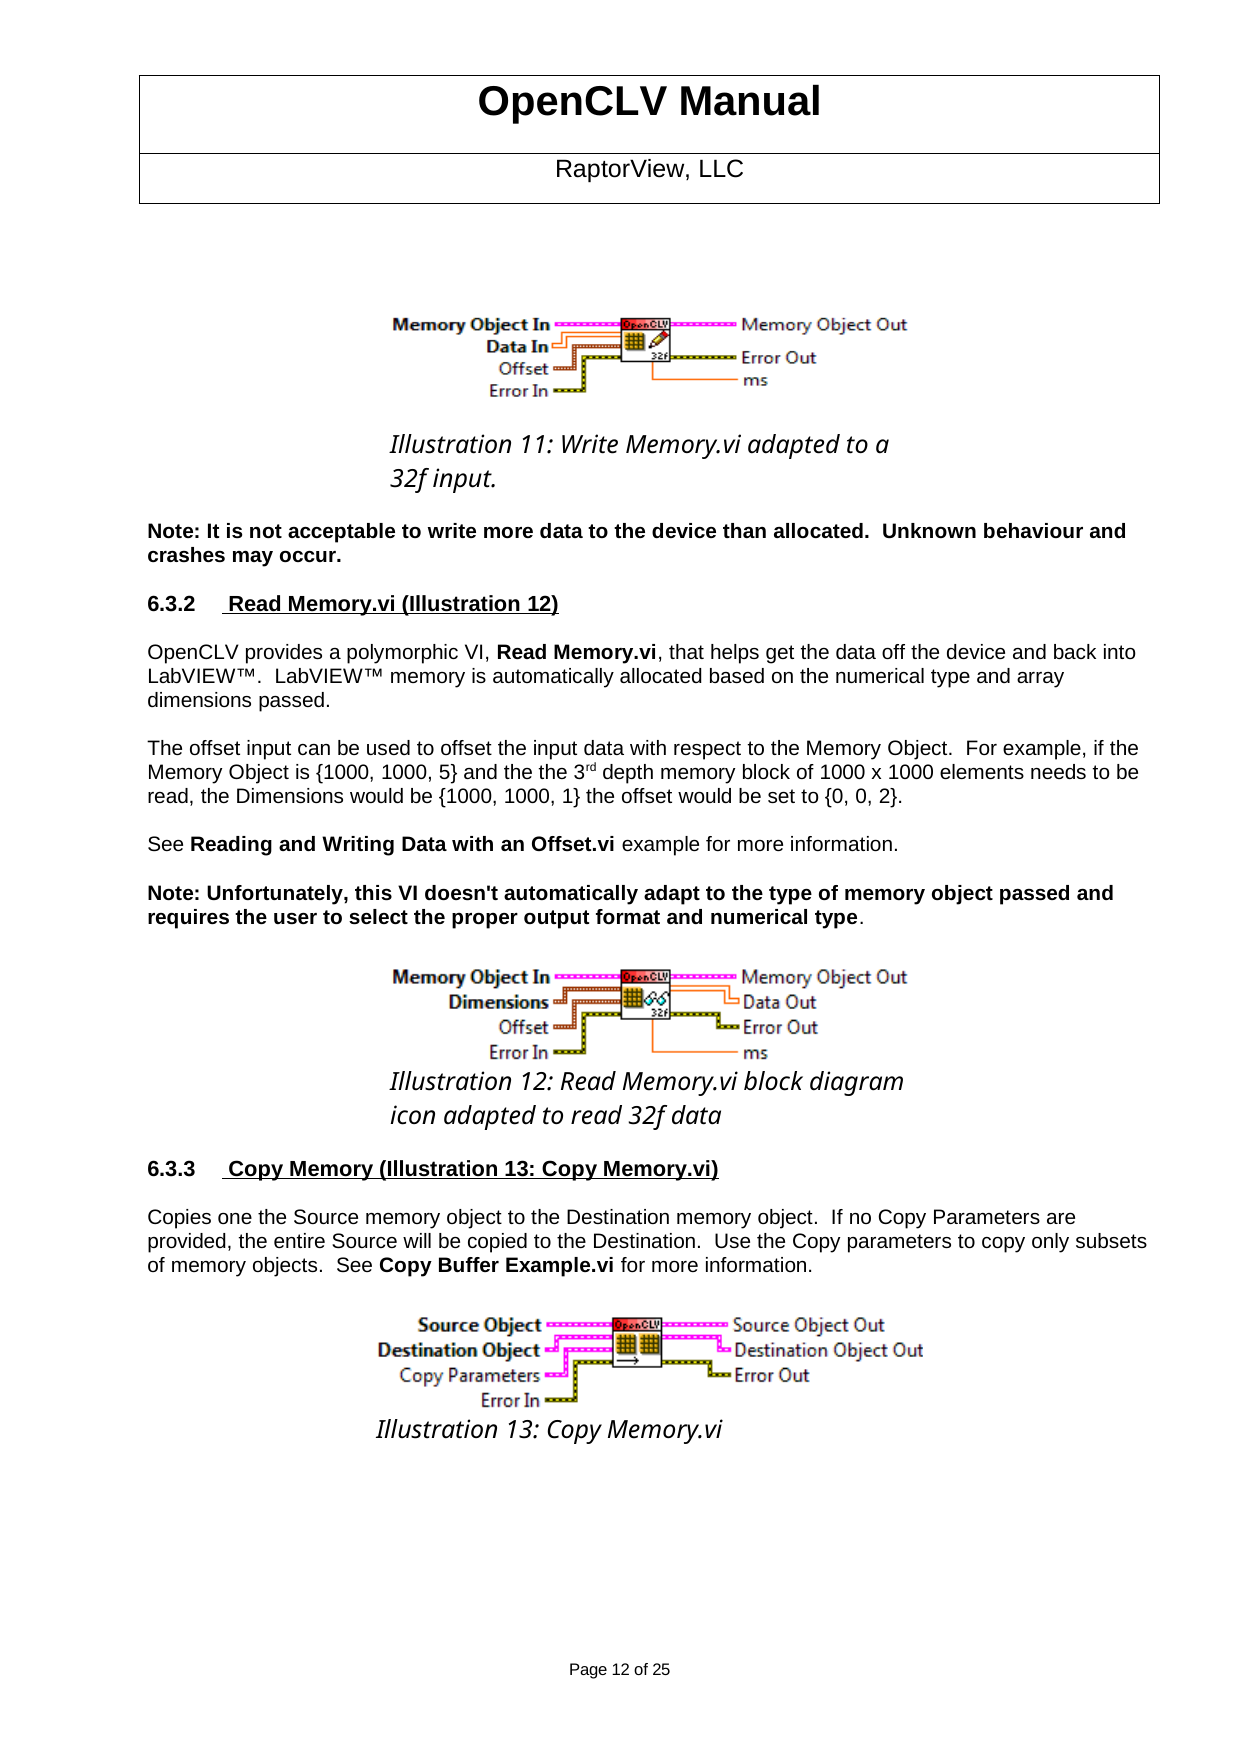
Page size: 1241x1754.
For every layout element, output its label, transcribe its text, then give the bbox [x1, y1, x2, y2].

subtitle Copy Memory (Illustration 13: Copy Memory.vi) [147, 1156, 1152, 1181]
text See Reading and Writing Data with an Offset.vi example for more information. [147, 832, 1152, 856]
text The offset input can be used to offset the input data with respect to the Memory Object. For example, if the Memory Object is {1000, 1000, 5} and the the 3rd depth memory block of 1000 x 1000 elements needs to be read, the Dimensions would be {1000, 1000, 1} the offset would be set to {0, 0, 2}. [147, 736, 1152, 808]
subtitle Read Memory.vi (Illustration 12) [147, 591, 1152, 616]
text Illustration 11: Write Memory.vi adapted to a 32f input. [390, 401, 909, 494]
text [390, 308, 909, 314]
text OpenCLV provides a polymorphic VI, Read Memory.vi, that helps get the data off the device and back into LabVIEW™. LabVIEW™ memory is automatically allocated based on the numerical type and array dimensions passed. [147, 640, 1152, 712]
text Illustration 13: Copy Memory.vi [376, 1412, 923, 1446]
text Note: It is not acceptable to write more data to the device than allocated. Unknown behaviour and crashes may occur. [147, 519, 1152, 567]
text Illustration 12: Read Memory.vi block diagram icon adapted to read 32f data [390, 1064, 909, 1132]
text Note: Unfortunately, this VI doesn't automatically adapt to the type of memory object passed and requires the user to select the proper output format and numerical type. [147, 881, 1152, 929]
text Copies one the Source memory object to the Destination memory object. If no Copy Parameters are provided, the entire Source will be copied to the Destination. Use the Copy parameters to copy only subsets of memory objects. See Copy Buffer Example.vi for more information. [147, 1205, 1152, 1277]
